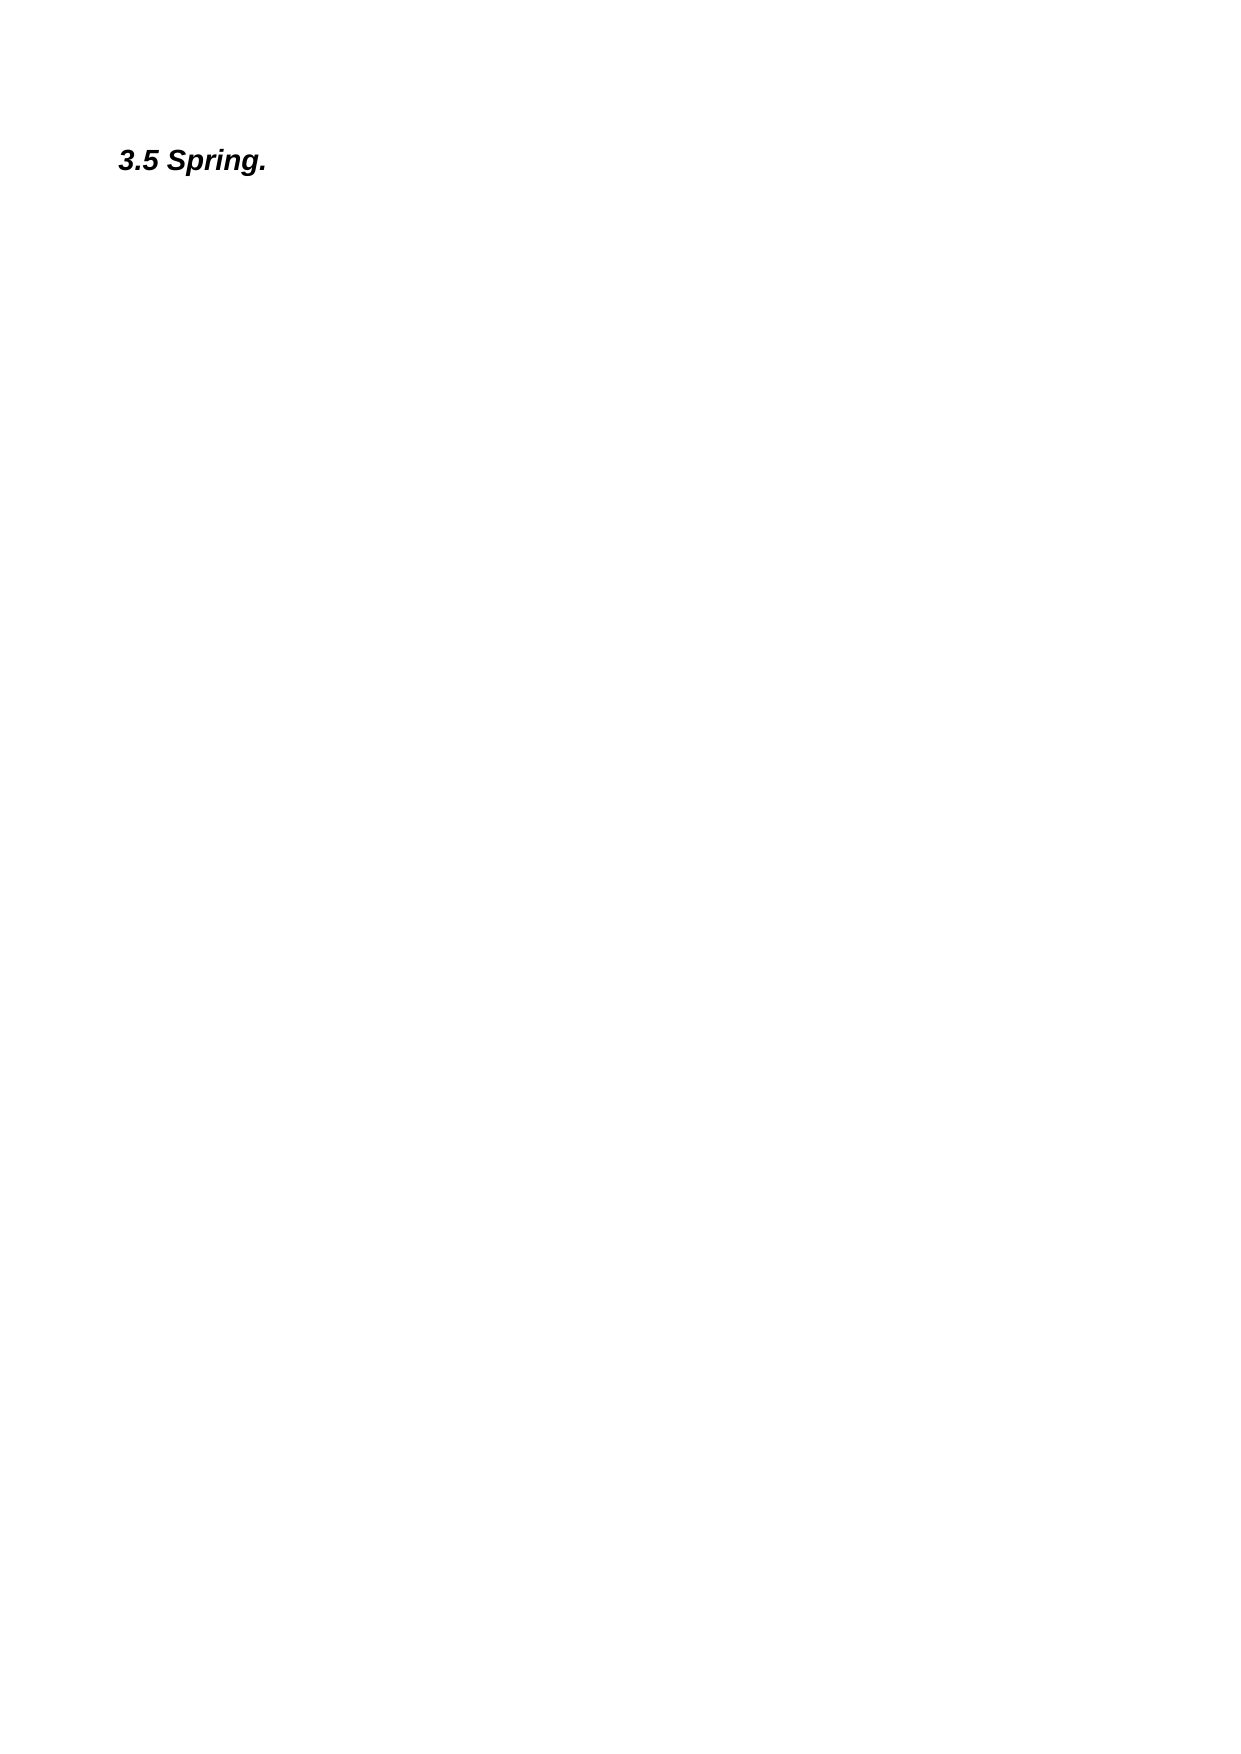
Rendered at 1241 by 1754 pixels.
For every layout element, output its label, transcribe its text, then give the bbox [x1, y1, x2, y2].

subtitle 3.5 Spring. [118, 143, 1122, 177]
